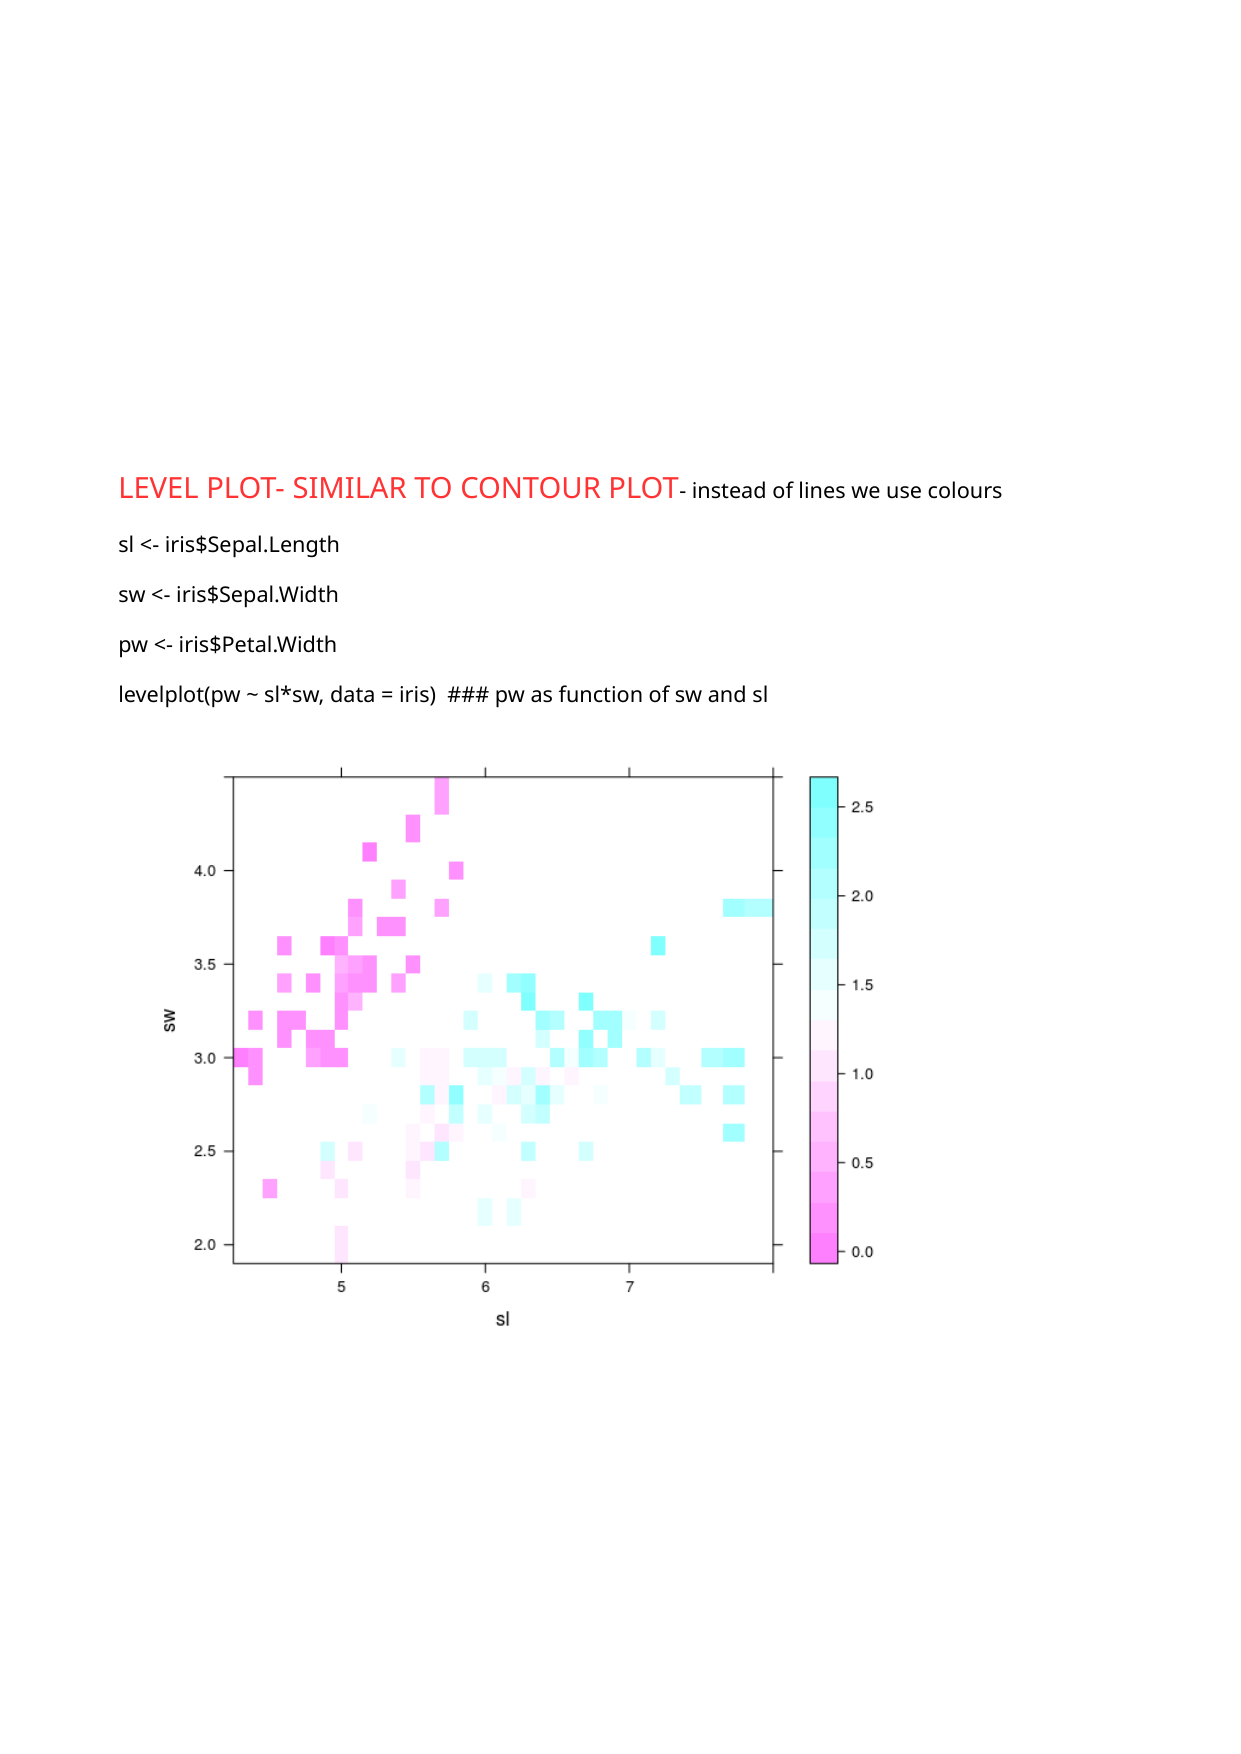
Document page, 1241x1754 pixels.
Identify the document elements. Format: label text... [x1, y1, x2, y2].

text sl <- iris$Sepal.Length [118, 529, 1122, 559]
picture [151, 722, 883, 1345]
text pw <- iris$Petal.Width [118, 629, 1122, 659]
text levelplot(pw ~ sl*sw, data = iris) ### pw as function of sw and sl [118, 679, 1122, 709]
text LEVEL PLOT- SIMILAR TO CONTOUR PLOT- instead of lines we use colours [118, 467, 1122, 507]
text sw <- iris$Sepal.Width [118, 579, 1122, 609]
